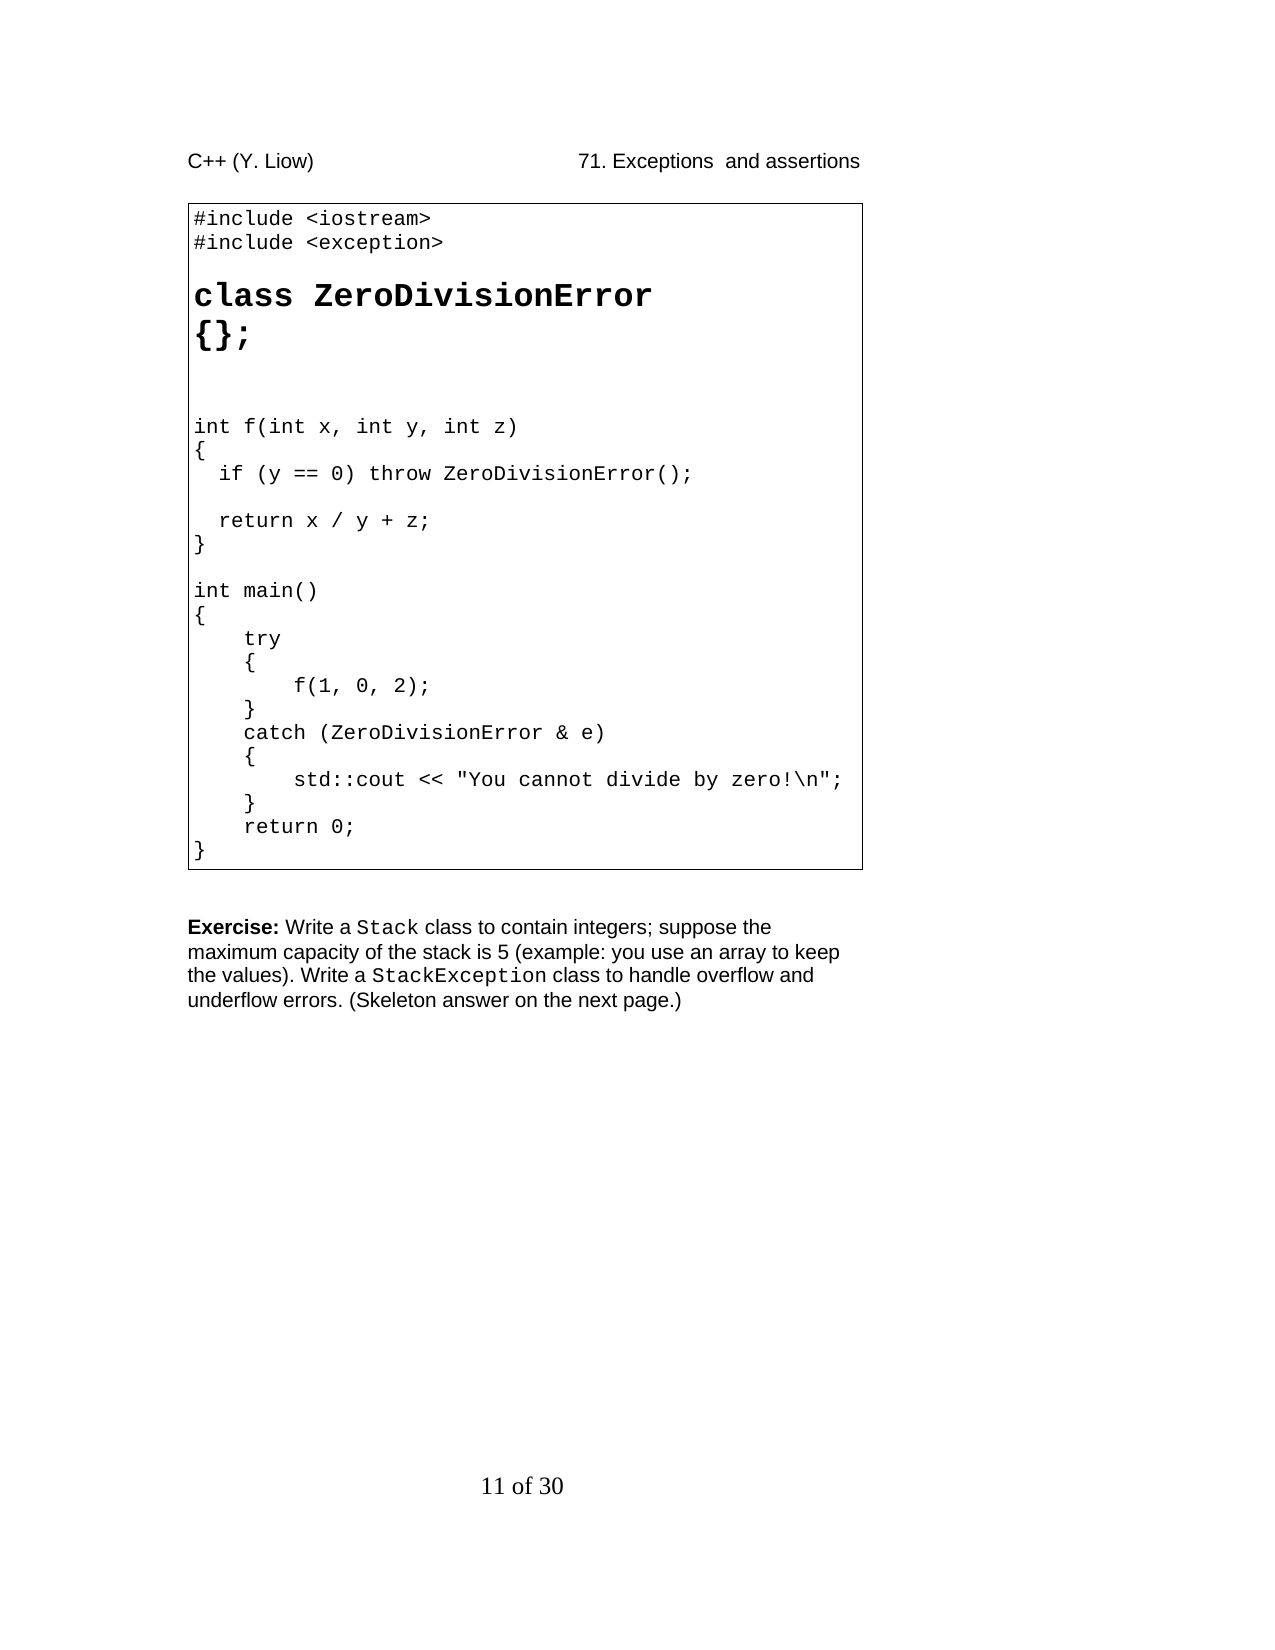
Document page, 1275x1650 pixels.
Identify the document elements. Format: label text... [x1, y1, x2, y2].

text Exercise: Write a Stack class to contain integers; suppose the maximum capacity of the stack is 5 (example: you use an array to keep the values). Write a StackException class to handle overflow and underflow errors. (Skeleton answer on the next page.) [187, 915, 862, 1012]
table_header #include <iostream> #include <exception> class ZeroDivisionError {}; int f(int x, int y, int z) { if (y == 0) throw ZeroDivisionError(); return x / y + z; } int main() { try { f(1, 0, 2); } catch (ZeroDivisionError & e) { std::cout << "You cannot divide by zero!\n"; } return 0; } [189, 204, 862, 869]
